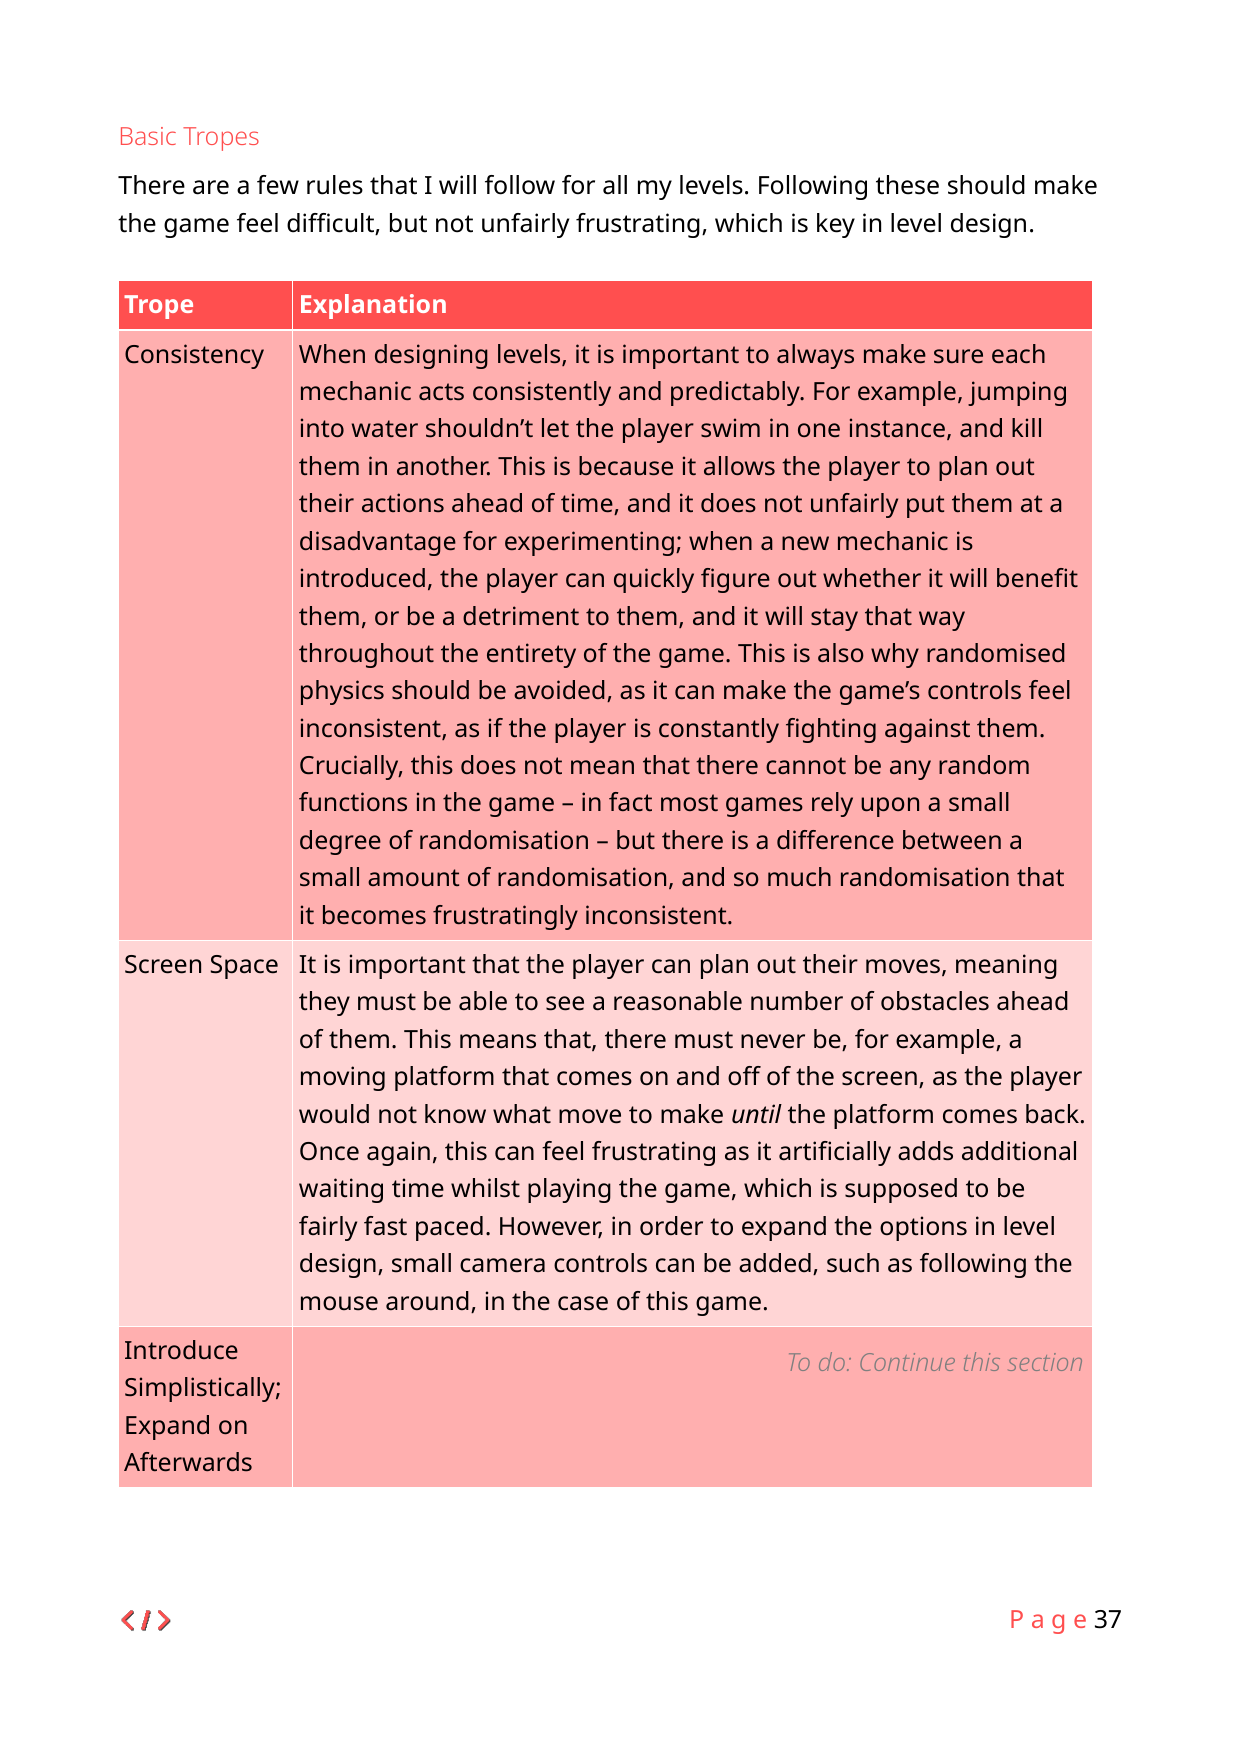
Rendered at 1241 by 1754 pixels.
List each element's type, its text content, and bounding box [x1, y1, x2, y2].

picture [116, 1591, 175, 1649]
table_cell When designing levels, it is important to always make sure each mechanic acts consistently and predictably. For example, jumping into water shouldn’t let the player swim in one instance, and kill them in another. This is because it allows the player to plan out their actions ahead of time, and it does not unfairly put them at a disadvantage for experimenting; when a new mechanic is introduced, the player can quickly figure out whether it will benefit them, or be a detriment to them, and it will stay that way throughout the entirety of the game. This is also why randomised physics should be avoided, as it can make the game’s controls feel inconsistent, as if the player is constantly fighting against them. Crucially, this does not mean that there cannot be any random functions in the game – in fact most games rely upon a small degree of randomisation – but there is a difference between a small amount of randomisation, and so much randomisation that it becomes frustratingly inconsistent. [293, 331, 1092, 940]
table_cell It is important that the player can plan out their moves, meaning they must be able to see a reasonable number of obstacles ahead of them. This means that, there must never be, for example, a moving platform that comes on and off of the screen, as the player would not know what move to make until the platform comes back. Once again, this can feel frustrating as it artificially adds additional waiting time whilst playing the game, which is supposed to be fairly fast paced. However, in order to expand the options in level design, small camera controls can be added, such as following the mouse around, in the case of this game. [293, 941, 1092, 1326]
table_cell Consistency [119, 331, 292, 940]
table_header Trope [119, 281, 292, 329]
subtitle Basic Tropes [118, 118, 1122, 152]
text There are a few rules that I will follow for all my levels. Following these should make the game feel difficult, but not unfairly frustrating, which is key in level design. [118, 168, 1122, 239]
table_cell Introduce Simplistically; Expand on Afterwards [119, 1327, 292, 1487]
table_header Explanation [293, 281, 1092, 329]
table_cell To do: Continue this section [293, 1327, 1092, 1487]
table_cell Screen Space [119, 941, 292, 1326]
